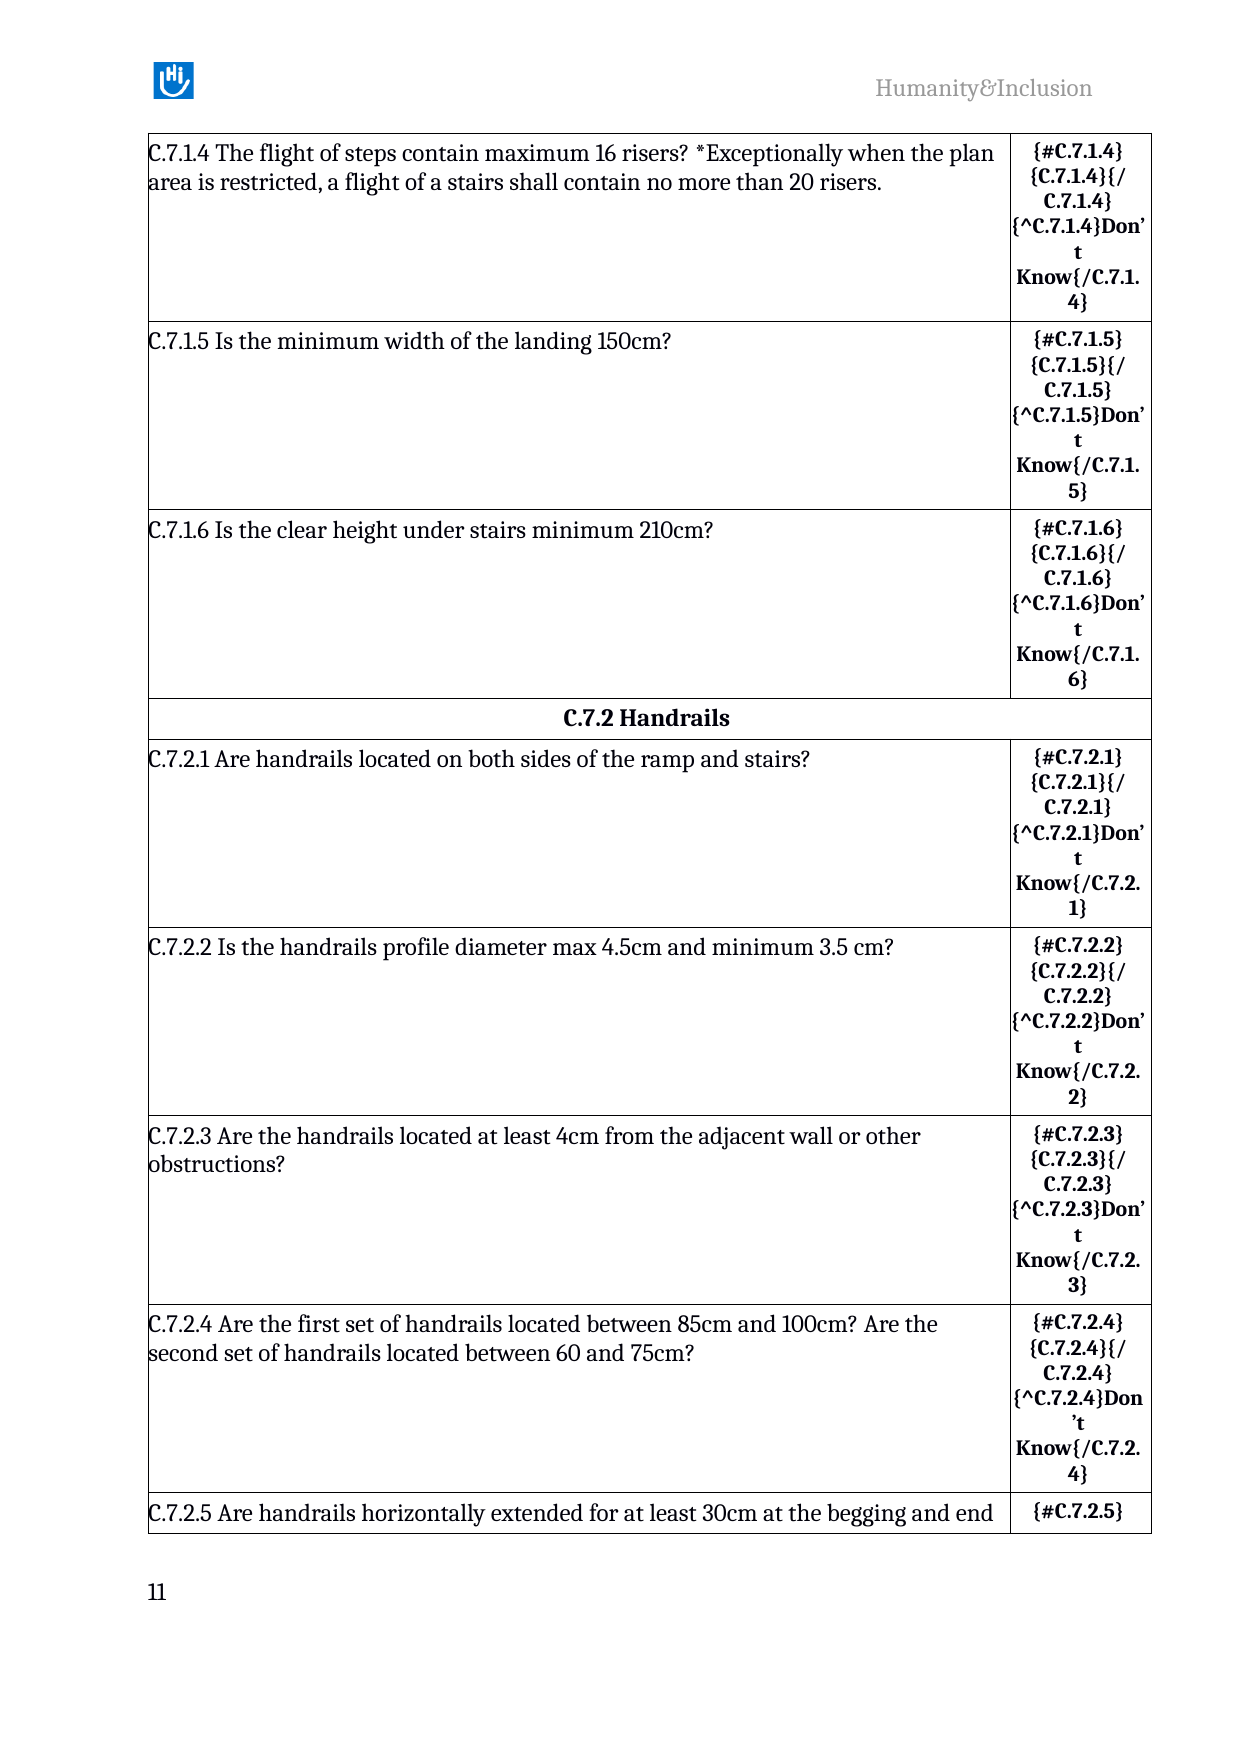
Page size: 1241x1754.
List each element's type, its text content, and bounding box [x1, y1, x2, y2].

table_cell C.7.1.6 Is the clear height under stairs minimum 210cm? [149, 510, 1010, 698]
table_cell {#C.7.2.1}{C.7.2.1}{/C.7.2.1}{^C.7.2.1}Don’t Know{/C.7.2.1} [1011, 740, 1151, 927]
table_cell C.7.2.5 Are handrails horizontally extended for at least 30cm at the begging and end [149, 1493, 1010, 1533]
table_cell C.7.1.5 Is the minimum width of the landing 150cm? [149, 322, 1010, 509]
table_cell {#C.7.2.4}{C.7.2.4}{/C.7.2.4}{^C.7.2.4}Don’t Know{/C.7.2.4} [1011, 1305, 1151, 1492]
table_cell {#C.7.1.5}{C.7.1.5}{/C.7.1.5}{^C.7.1.5}Don’t Know{/C.7.1.5} [1011, 322, 1151, 509]
table_cell {#C.7.1.6}{C.7.1.6}{/C.7.1.6}{^C.7.1.6}Don’t Know{/C.7.1.6} [1011, 510, 1151, 698]
table_cell C.7.2 Handrails [149, 699, 1151, 738]
table_cell C.7.2.3 Are the handrails located at least 4cm from the adjacent wall or other obstructions? [149, 1116, 1010, 1304]
table_cell C.7.2.1 Are handrails located on both sides of the ramp and stairs? [149, 740, 1010, 927]
table_cell C.7.1.4 The flight of steps contain maximum 16 risers? *Exceptionally when the plan area is restricted, a flight of a stairs shall contain no more than 20 risers. [149, 134, 1010, 321]
table_cell {#C.7.2.3}{C.7.2.3}{/C.7.2.3}{^C.7.2.3}Don’t Know{/C.7.2.3} [1011, 1116, 1151, 1304]
table_cell {#C.7.2.5} [1011, 1493, 1151, 1533]
table_cell {#C.7.2.2}{C.7.2.2}{/C.7.2.2}{^C.7.2.2}Don’t Know{/C.7.2.2} [1011, 928, 1151, 1115]
table_cell {#C.7.1.4}{C.7.1.4}{/C.7.1.4}{^C.7.1.4}Don’t Know{/C.7.1.4} [1011, 134, 1151, 321]
table_cell C.7.2.2 Is the handrails profile diameter max 4.5cm and minimum 3.5 cm? [149, 928, 1010, 1115]
picture [153, 62, 194, 99]
table_cell C.7.2.4 Are the first set of handrails located between 85cm and 100cm? Are the second set of handrails located between 60 and 75cm? [149, 1305, 1010, 1492]
